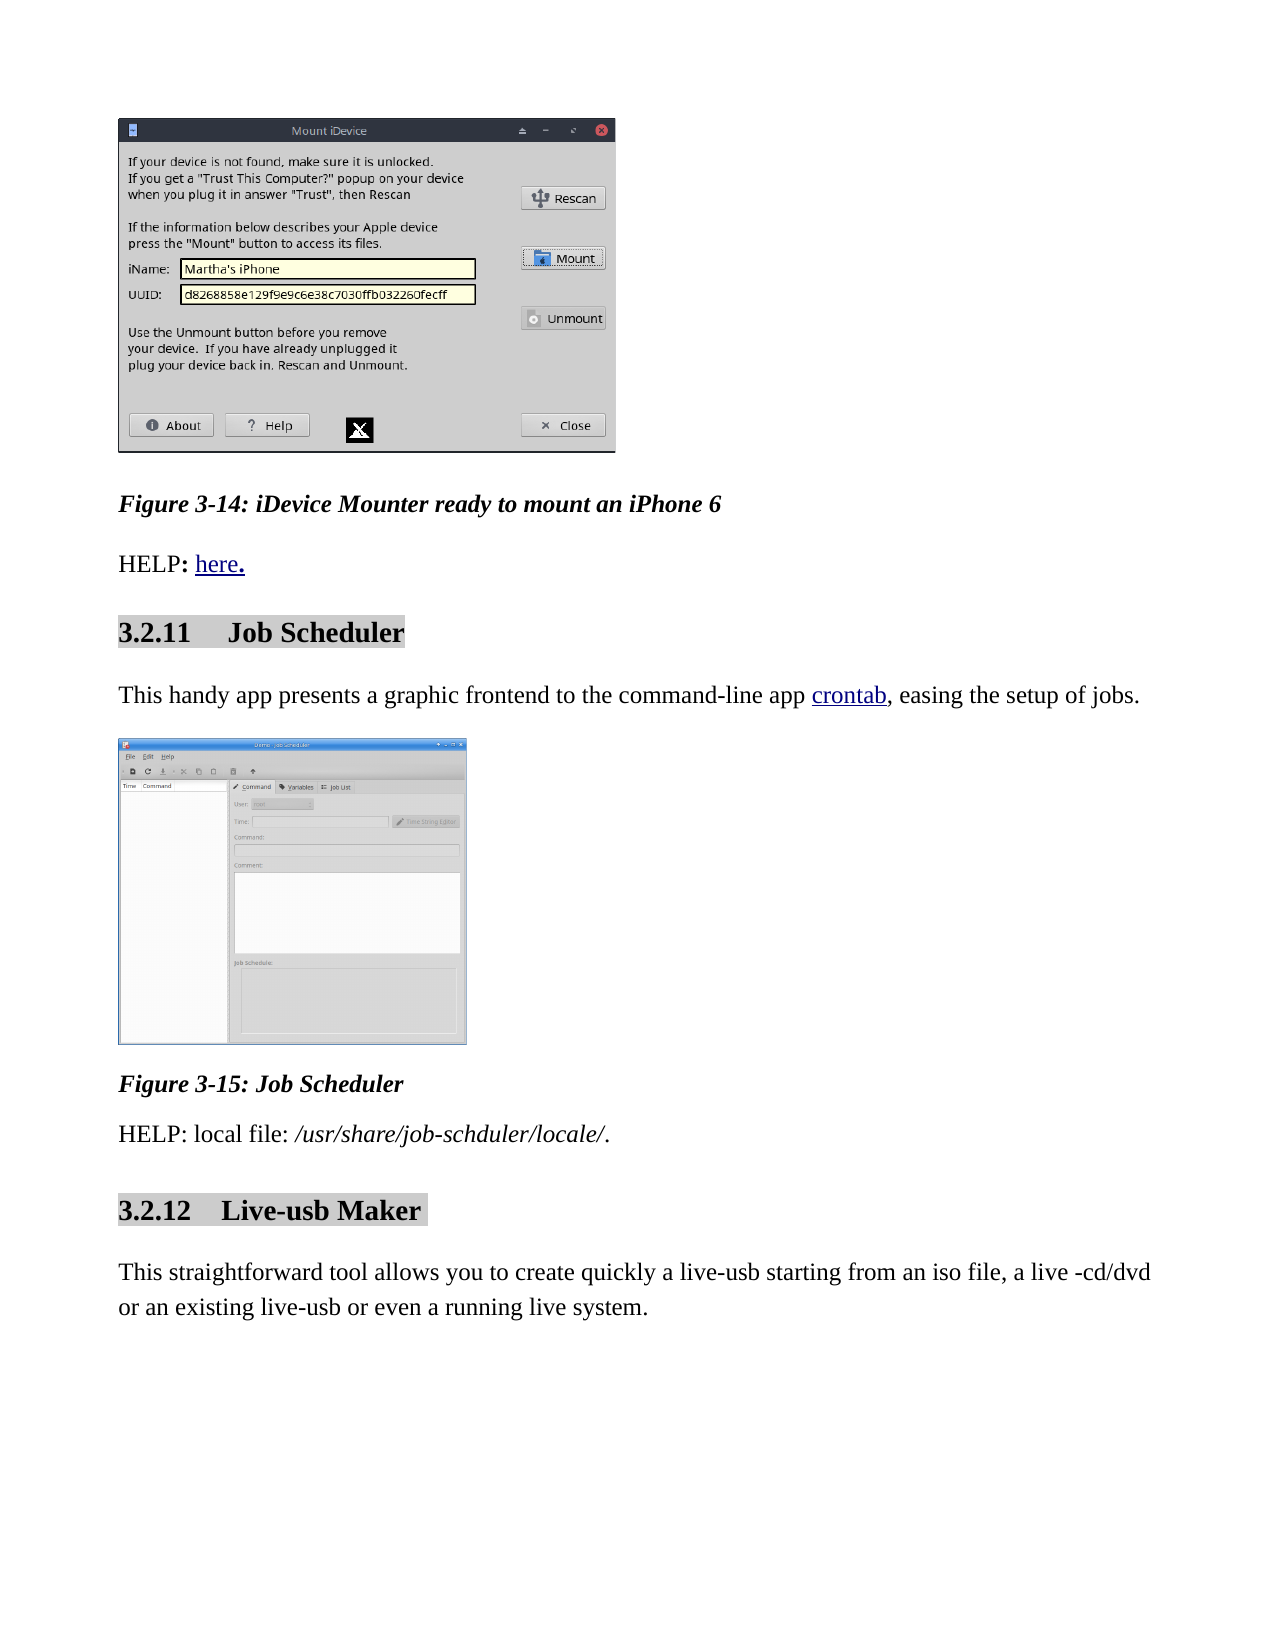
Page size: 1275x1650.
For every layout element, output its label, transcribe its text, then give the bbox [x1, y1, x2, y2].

text Figure 3-15: Job Scheduler [118, 1069, 1157, 1098]
picture [118, 118, 616, 453]
text This handy app presents a graphic frontend to the command-line app crontab, easing the setup of jobs. [118, 680, 1157, 708]
text HELP: here. [118, 549, 1157, 578]
subtitle 3.2.12 Live-usb Maker [428, 1193, 1138, 1226]
text HELP: local file: /usr/share/job-schduler/locale/. [118, 1119, 1157, 1148]
subtitle 3.2.11 Job Scheduler [405, 615, 1138, 648]
picture [118, 738, 467, 1045]
subtitle 3.2.11 Job Scheduler [176, 615, 191, 648]
text This straightforward tool allows you to create quickly a live-usb starting from an iso file, a live -cd/dvd or an existing live-usb or even a running live system. [118, 1257, 1157, 1321]
text Figure 3-14: iDevice Mounter ready to mount an iPhone 6 [118, 489, 1157, 518]
